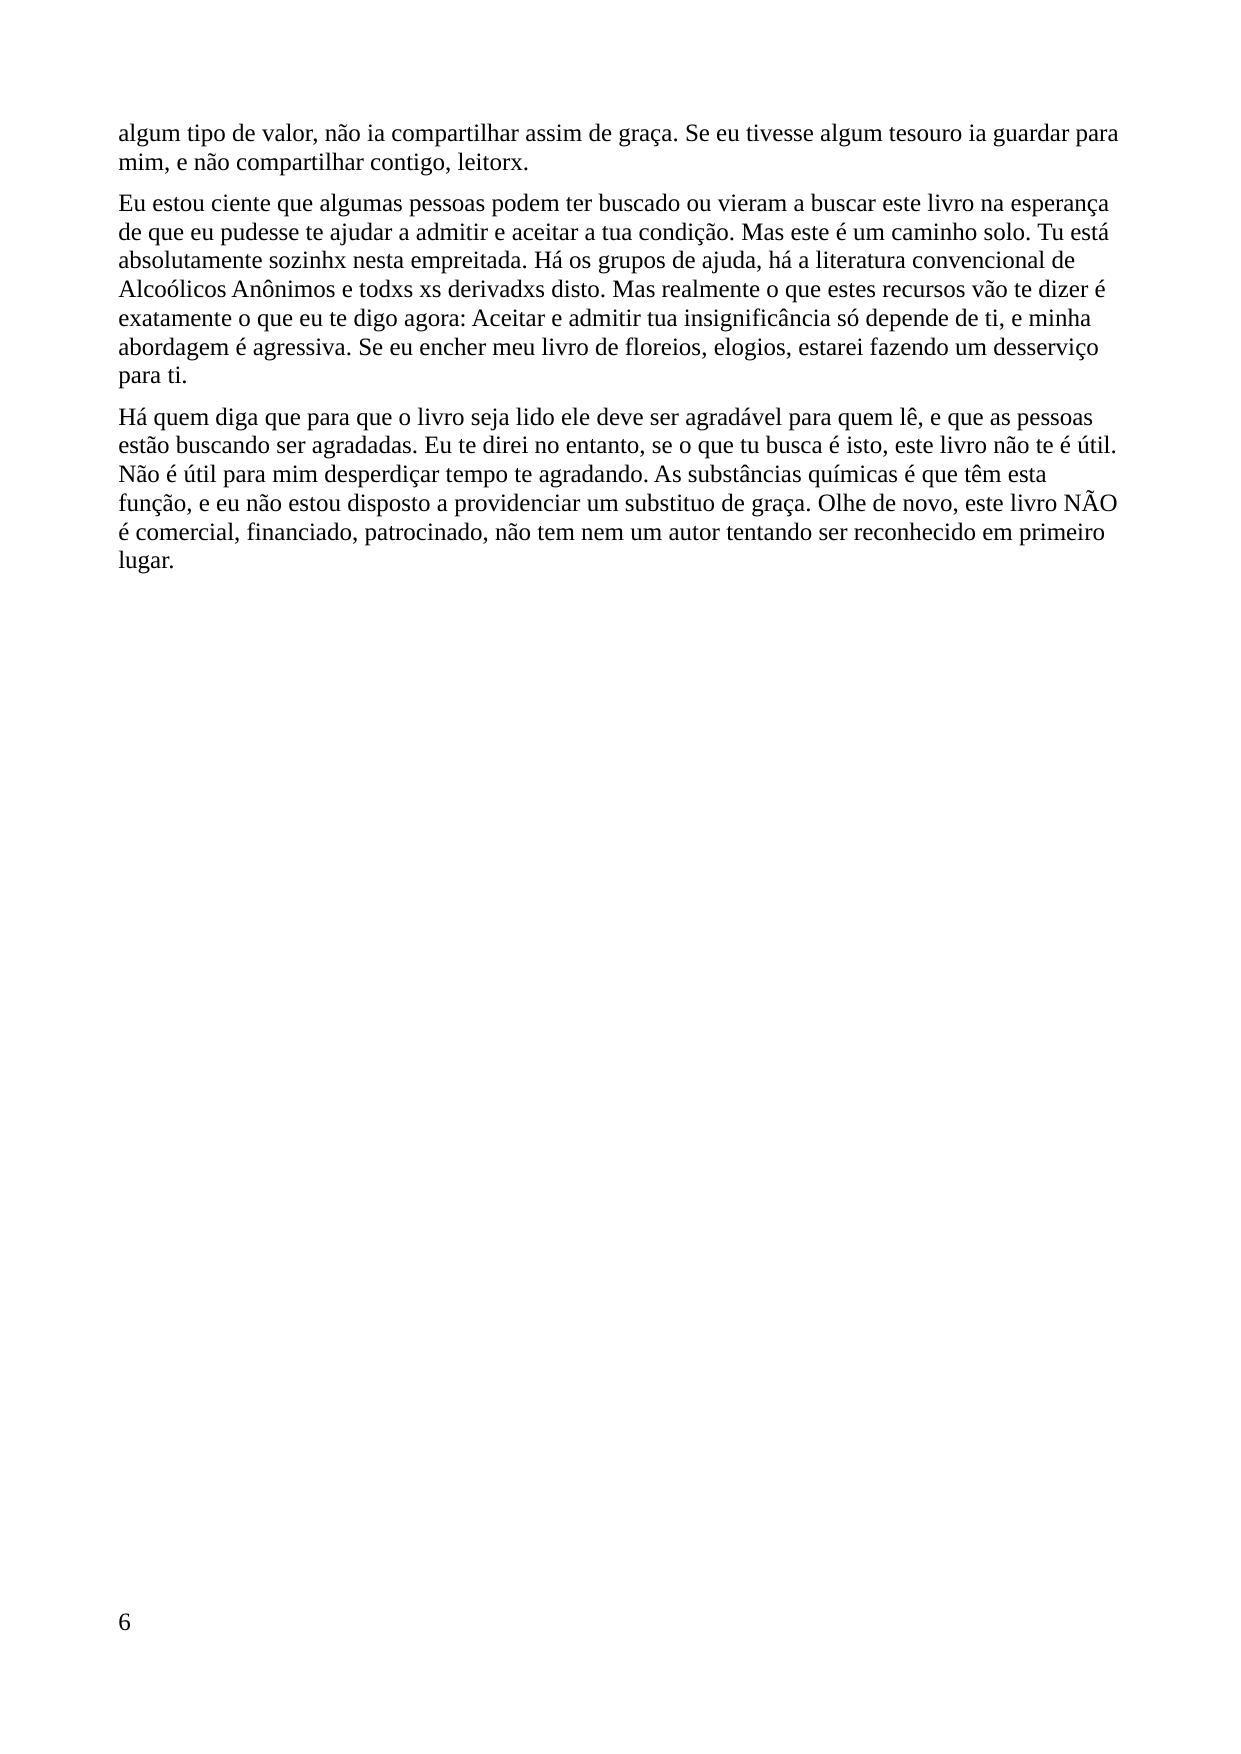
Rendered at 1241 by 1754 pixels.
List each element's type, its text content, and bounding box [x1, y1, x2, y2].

text algum tipo de valor, não ia compartilhar assim de graça. Se eu tivesse algum tesouro ia guardar para mim, e não compartilhar contigo, leitorx. [118, 118, 1122, 176]
text Eu estou ciente que algumas pessoas podem ter buscado ou vieram a buscar este livro na esperança de que eu pudesse te ajudar a admitir e aceitar a tua condição. Mas este é um caminho solo. Tu está absolutamente sozinhx nesta empreitada. Há os grupos de ajuda, há a literatura convencional de Alcoólicos Anônimos e todxs xs derivadxs disto. Mas realmente o que estes recursos vão te dizer é exatamente o que eu te digo agora: Aceitar e admitir tua insignificância só depende de ti, e minha abordagem é agressiva. Se eu encher meu livro de floreios, elogios, estarei fazendo um desserviço para ti. [118, 188, 1122, 389]
text Há quem diga que para que o livro seja lido ele deve ser agradável para quem lê, e que as pessoas estão buscando ser agradadas. Eu te direi no entanto, se o que tu busca é isto, este livro não te é útil. Não é útil para mim desperdiçar tempo te agradando. As substâncias químicas é que têm esta função, e eu não estou disposto a providenciar um substituo de graça. Olhe de novo, este livro NÃO é comercial, financiado, patrocinado, não tem nem um autor tentando ser reconhecido em primeiro lugar. [118, 402, 1122, 574]
